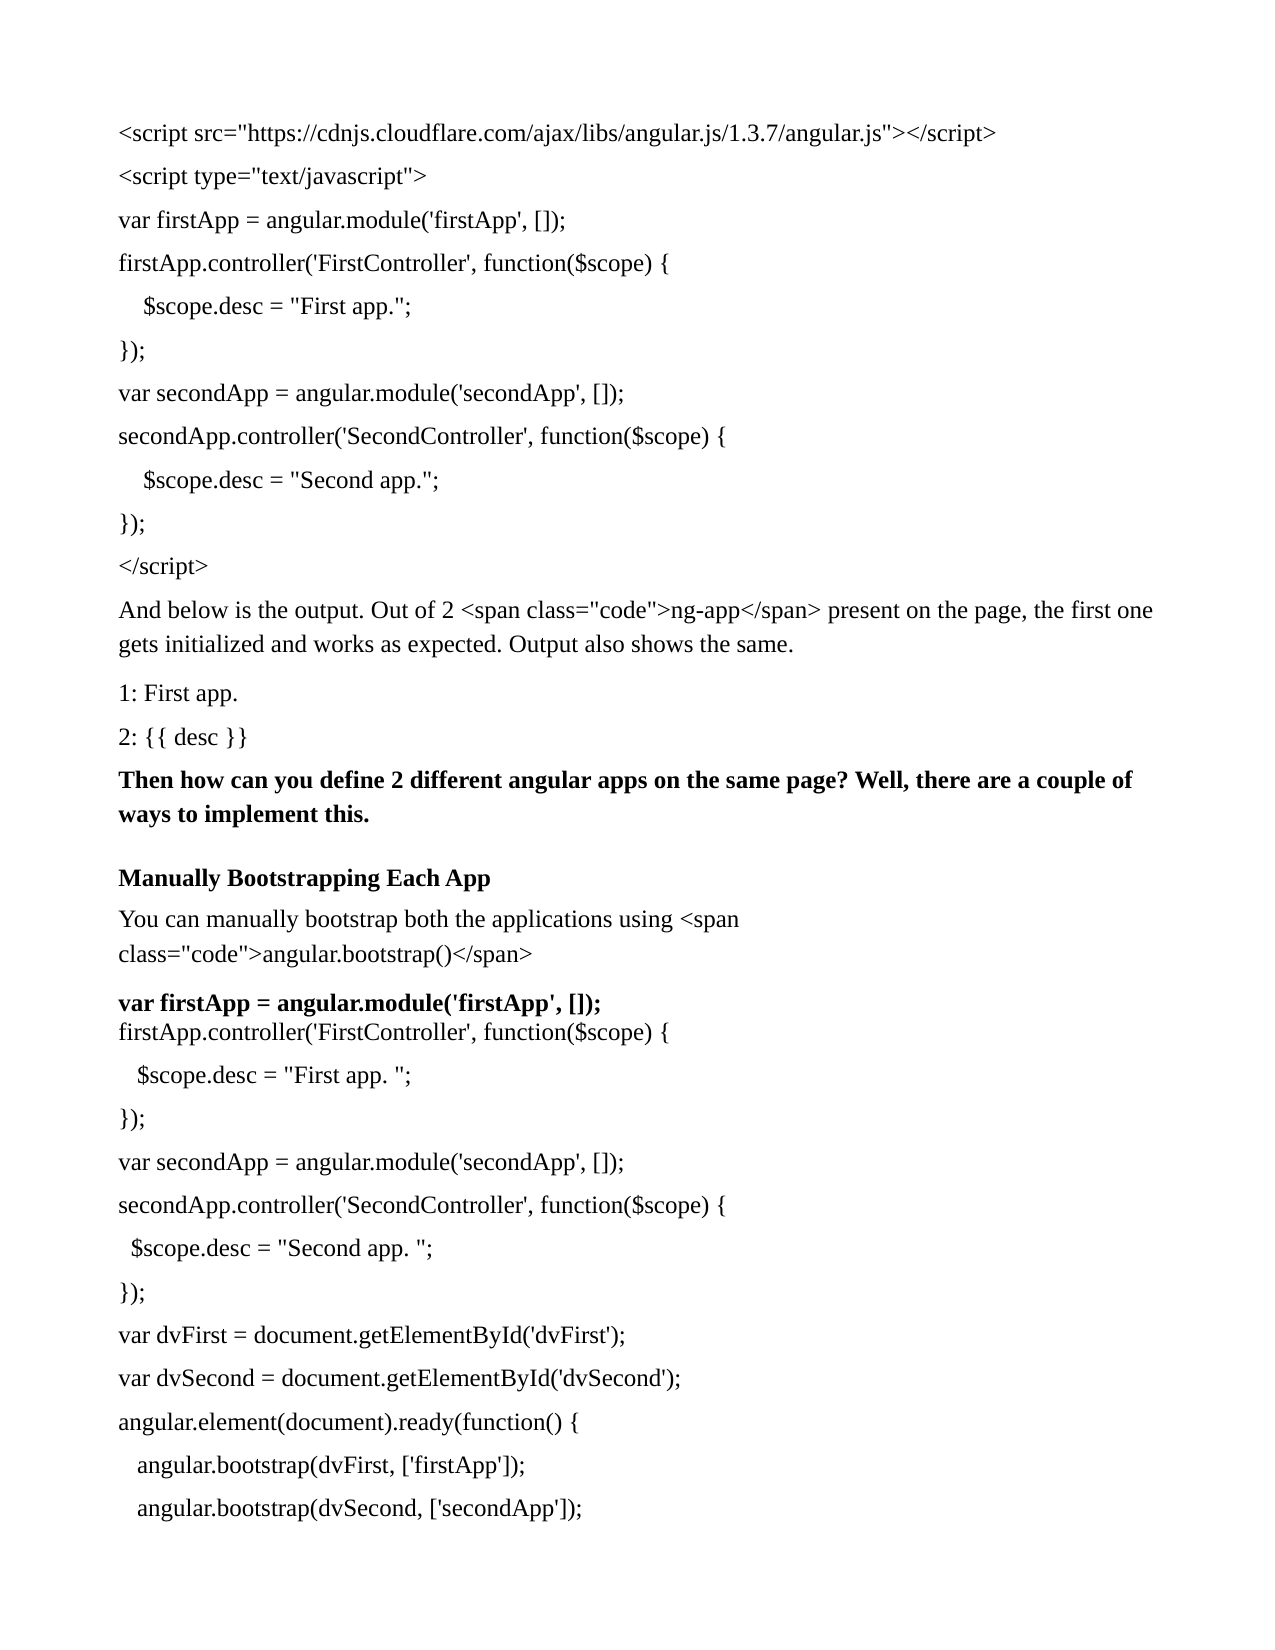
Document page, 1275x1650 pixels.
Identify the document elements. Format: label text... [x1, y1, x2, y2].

text Then how can you define 2 different angular apps on the same page? Well, there are a couple of ways to implement this. [118, 765, 1157, 828]
text }); [118, 1277, 1157, 1305]
text var dvFirst = document.getElementById('dvFirst'); [118, 1320, 1157, 1349]
text And below is the output. Out of 2 <span class="code">ng-app</span> present on the page, the first one gets initialized and works as expected. Output also shows the same. [118, 595, 1157, 658]
text $scope.desc = "First app."; [118, 291, 1157, 320]
text var secondApp = angular.module('secondApp', []); [118, 1147, 1157, 1175]
text secondApp.controller('SecondController', function($scope) { [118, 1190, 1157, 1219]
text }); [118, 1103, 1157, 1132]
text secondApp.controller('SecondController', function($scope) { [118, 421, 1157, 450]
text <script src="https://cdnjs.cloudflare.com/ajax/libs/angular.js/1.3.7/angular.js"></script> [118, 118, 1157, 147]
text <script type="text/javascript"> [118, 161, 1157, 190]
text 1: First app. [118, 678, 1157, 707]
text You can manually bootstrap both the applications using <span class="code">angular.bootstrap()</span> [118, 904, 1157, 968]
subtitle Manually Bootstrapping Each App [118, 863, 1157, 892]
text var firstApp = angular.module('firstApp', []); [118, 988, 1157, 1017]
text angular.bootstrap(dvSecond, ['secondApp']); [118, 1493, 1157, 1522]
text firstApp.controller('FirstController', function($scope) { [118, 248, 1157, 277]
text var firstApp = angular.module('firstApp', []); [118, 205, 1157, 233]
text </script> [118, 551, 1157, 580]
text var secondApp = angular.module('secondApp', []); [118, 378, 1157, 407]
text }); [118, 335, 1157, 363]
text $scope.desc = "Second app."; [118, 465, 1157, 493]
text angular.bootstrap(dvFirst, ['firstApp']); [118, 1450, 1157, 1479]
text angular.element(document).ready(function() { [118, 1407, 1157, 1435]
text $scope.desc = "Second app. "; [118, 1233, 1157, 1262]
text $scope.desc = "First app. "; [118, 1060, 1157, 1089]
text firstApp.controller('FirstController', function($scope) { [118, 1017, 1157, 1045]
text var dvSecond = document.getElementById('dvSecond'); [118, 1363, 1157, 1392]
text 2: {{ desc }} [118, 722, 1157, 750]
text }); [118, 508, 1157, 537]
